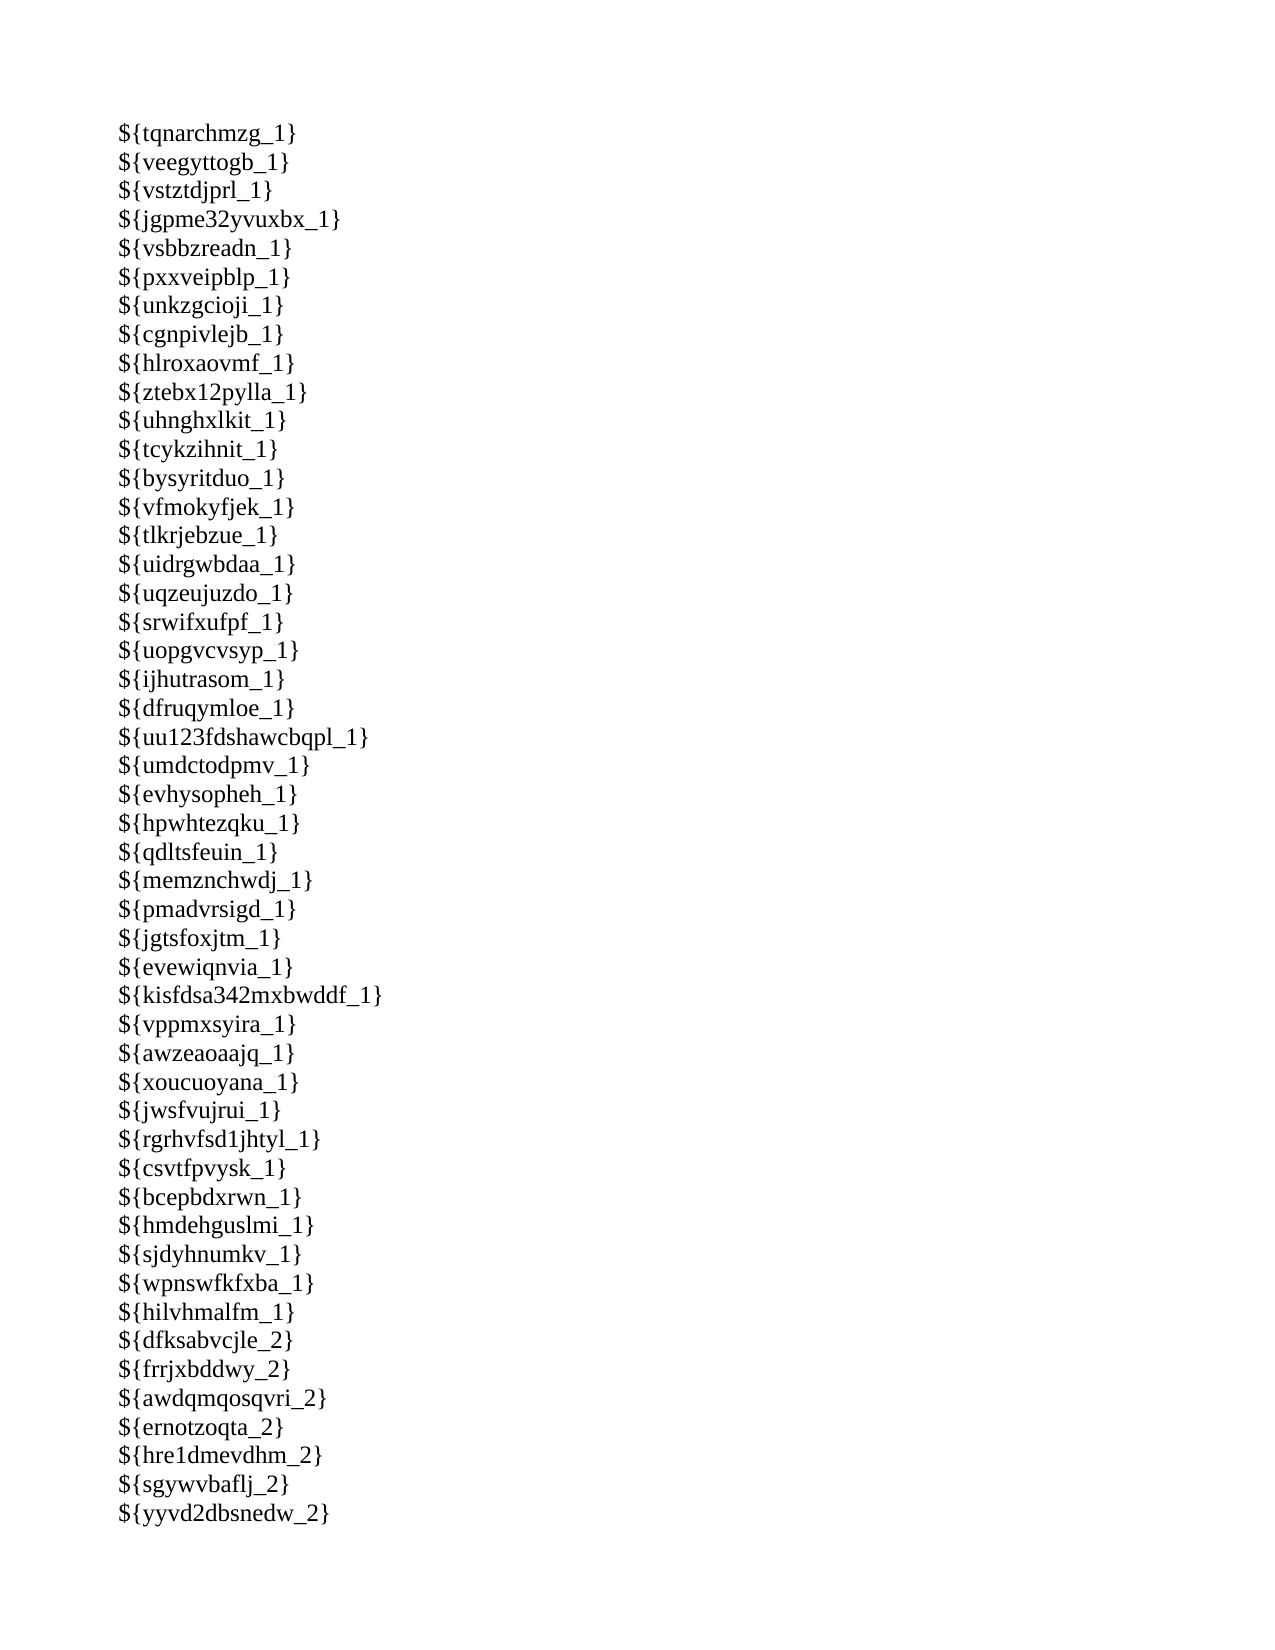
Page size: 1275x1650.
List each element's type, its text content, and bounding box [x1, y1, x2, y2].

text ${csvtfpvysk_1} [118, 1153, 1157, 1182]
text ${tcykzihnit_1} [118, 434, 1157, 463]
text ${memznchwdj_1} [118, 866, 1157, 894]
text ${sjdyhnumkv_1} [118, 1239, 1157, 1268]
text ${qdltsfeuin_1} [118, 837, 1157, 866]
text ${jwsfvujrui_1} [118, 1096, 1157, 1124]
text ${evhysopheh_1} [118, 779, 1157, 808]
text ${hpwhtezqku_1} [118, 808, 1157, 837]
text ${ernotzoqta_2} [118, 1412, 1157, 1441]
text ${uopgvcvsyp_1} [118, 636, 1157, 664]
text ${pmadvrsigd_1} [118, 894, 1157, 923]
text ${yyvd2dbsnedw_2} [118, 1498, 1157, 1527]
text ${jgtsfoxjtm_1} [118, 923, 1157, 952]
text ${tqnarchmzg_1} [118, 118, 1157, 147]
text ${hre1dmevdhm_2} [118, 1441, 1157, 1469]
text ${wpnswfkfxba_1} [118, 1268, 1157, 1297]
text ${vfmokyfjek_1} [118, 492, 1157, 521]
text ${bysyritduo_1} [118, 463, 1157, 492]
text ${xoucuoyana_1} [118, 1067, 1157, 1096]
text ${unkzgcioji_1} [118, 291, 1157, 319]
text ${pxxveipblp_1} [118, 262, 1157, 291]
text ${cgnpivlejb_1} [118, 319, 1157, 348]
text ${kisfdsa342mxbwddf_1} [118, 981, 1157, 1009]
text ${ztebx12pylla_1} [118, 377, 1157, 406]
text ${hlroxaovmf_1} [118, 348, 1157, 377]
text ${evewiqnvia_1} [118, 952, 1157, 981]
text ${uu123fdshawcbqpl_1} [118, 722, 1157, 751]
text ${awdqmqosqvri_2} [118, 1383, 1157, 1412]
text ${uqzeujuzdo_1} [118, 578, 1157, 607]
text ${uidrgwbdaa_1} [118, 549, 1157, 578]
text ${uhnghxlkit_1} [118, 406, 1157, 434]
text ${vppmxsyira_1} [118, 1009, 1157, 1038]
text ${dfksabvcjle_2} [118, 1326, 1157, 1354]
text ${rgrhvfsd1jhtyl_1} [118, 1124, 1157, 1153]
text ${ijhutrasom_1} [118, 664, 1157, 693]
text ${tlkrjebzue_1} [118, 521, 1157, 549]
text ${vstztdjprl_1} [118, 176, 1157, 204]
text ${srwifxufpf_1} [118, 607, 1157, 636]
text ${umdctodpmv_1} [118, 751, 1157, 779]
text ${sgywvbaflj_2} [118, 1469, 1157, 1498]
text ${dfruqymloe_1} [118, 693, 1157, 722]
text ${frrjxbddwy_2} [118, 1354, 1157, 1383]
text ${awzeaoaajq_1} [118, 1038, 1157, 1067]
text ${hilvhmalfm_1} [118, 1297, 1157, 1326]
text ${hmdehguslmi_1} [118, 1211, 1157, 1239]
text ${vsbbzreadn_1} [118, 233, 1157, 262]
text ${bcepbdxrwn_1} [118, 1182, 1157, 1211]
text ${veegyttogb_1} [118, 147, 1157, 176]
text ${jgpme32yvuxbx_1} [118, 204, 1157, 233]
